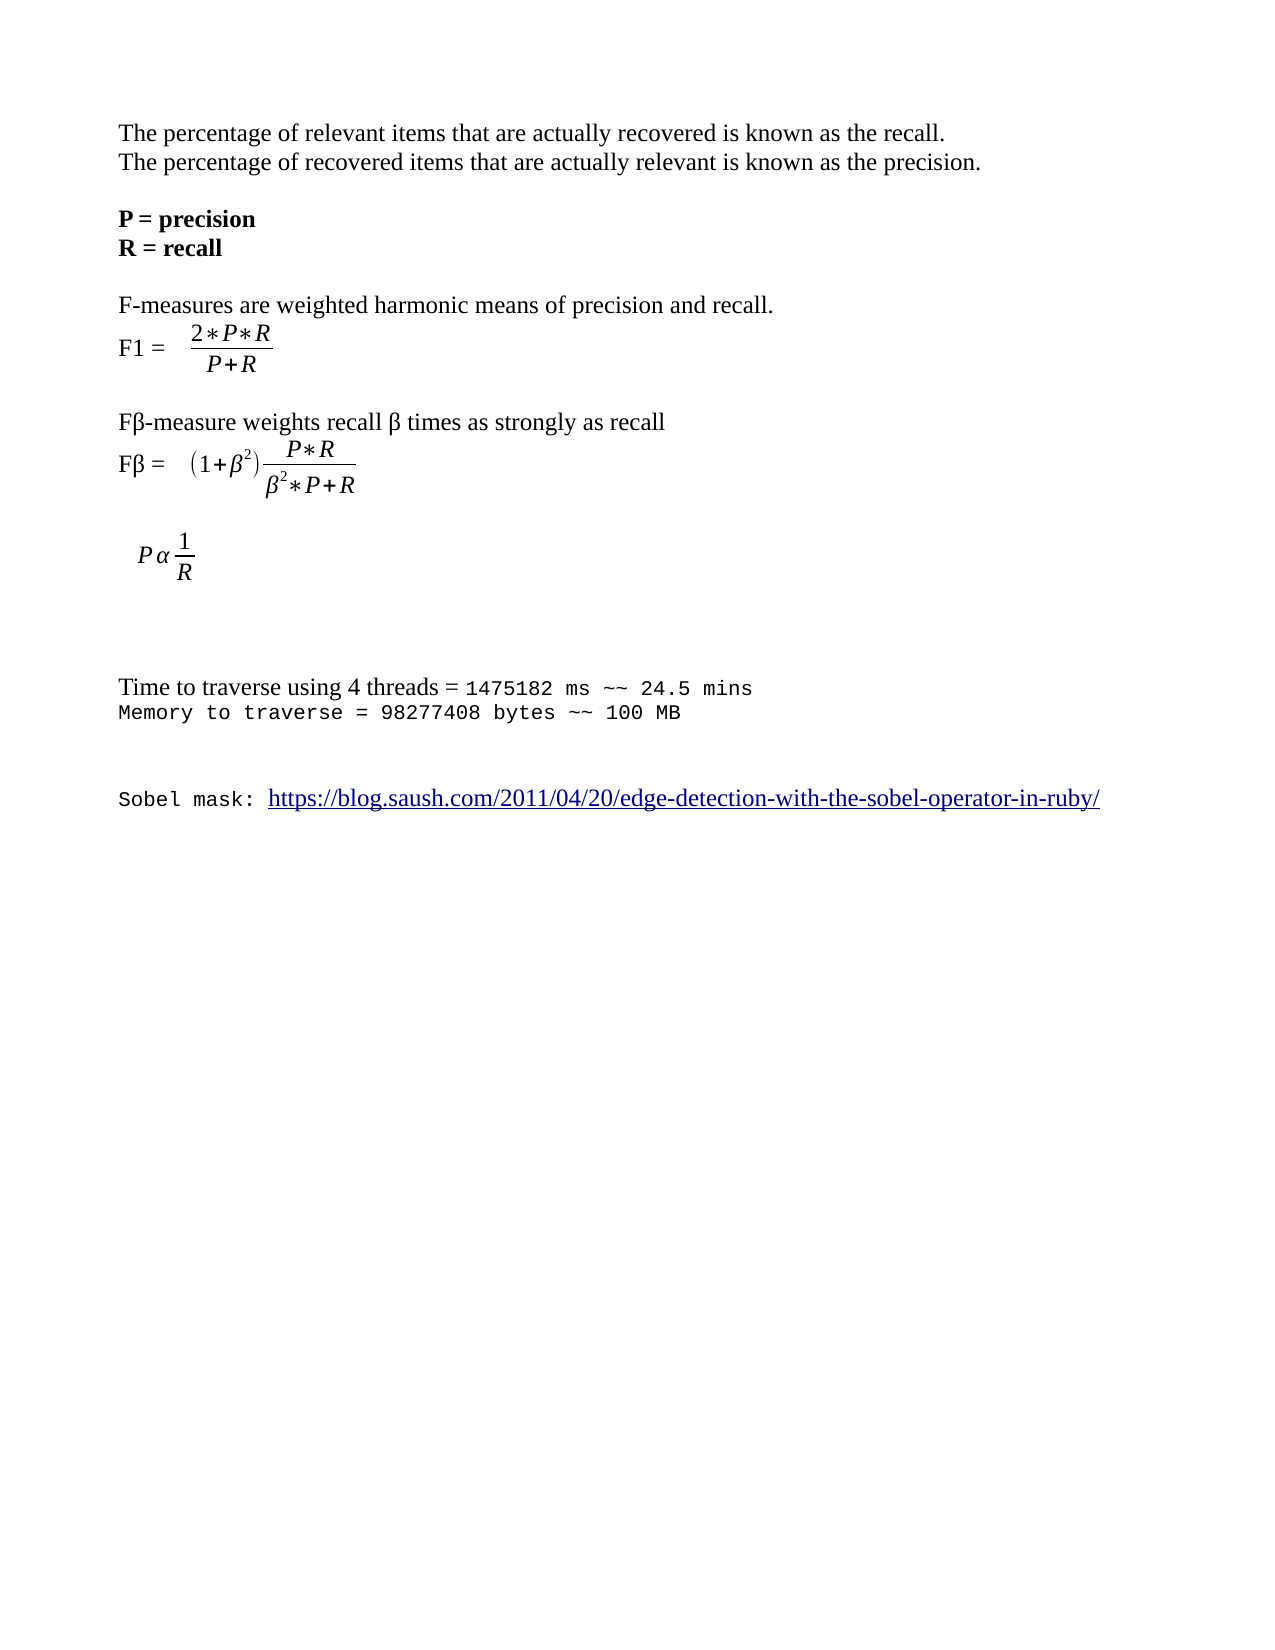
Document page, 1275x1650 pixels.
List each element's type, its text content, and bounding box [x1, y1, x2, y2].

text Memory to traverse = 98277408 bytes ~~ 100 MB [118, 702, 1157, 726]
text F-measures are weighted harmonic means of precision and recall. [118, 291, 1157, 319]
text P = precision [118, 204, 1157, 233]
text The percentage of recovered items that are actually relevant is known as the precision. [118, 147, 1157, 176]
text F1 = [118, 319, 1157, 378]
text R = recall [118, 233, 1157, 262]
text Fβ = [118, 436, 1157, 498]
text The percentage of relevant items that are actually recovered is known as the recall. [118, 118, 1157, 147]
text Fβ-measure weights recall β times as strongly as recall [118, 407, 1157, 436]
text Sobel mask: https://blog.saush.com/2011/04/20/edge-detection-with-the-sobel-operator-in-ruby/ [118, 783, 1157, 813]
text Time to traverse using 4 threads = 1475182 ms ~~ 24.5 mins [118, 672, 1157, 702]
